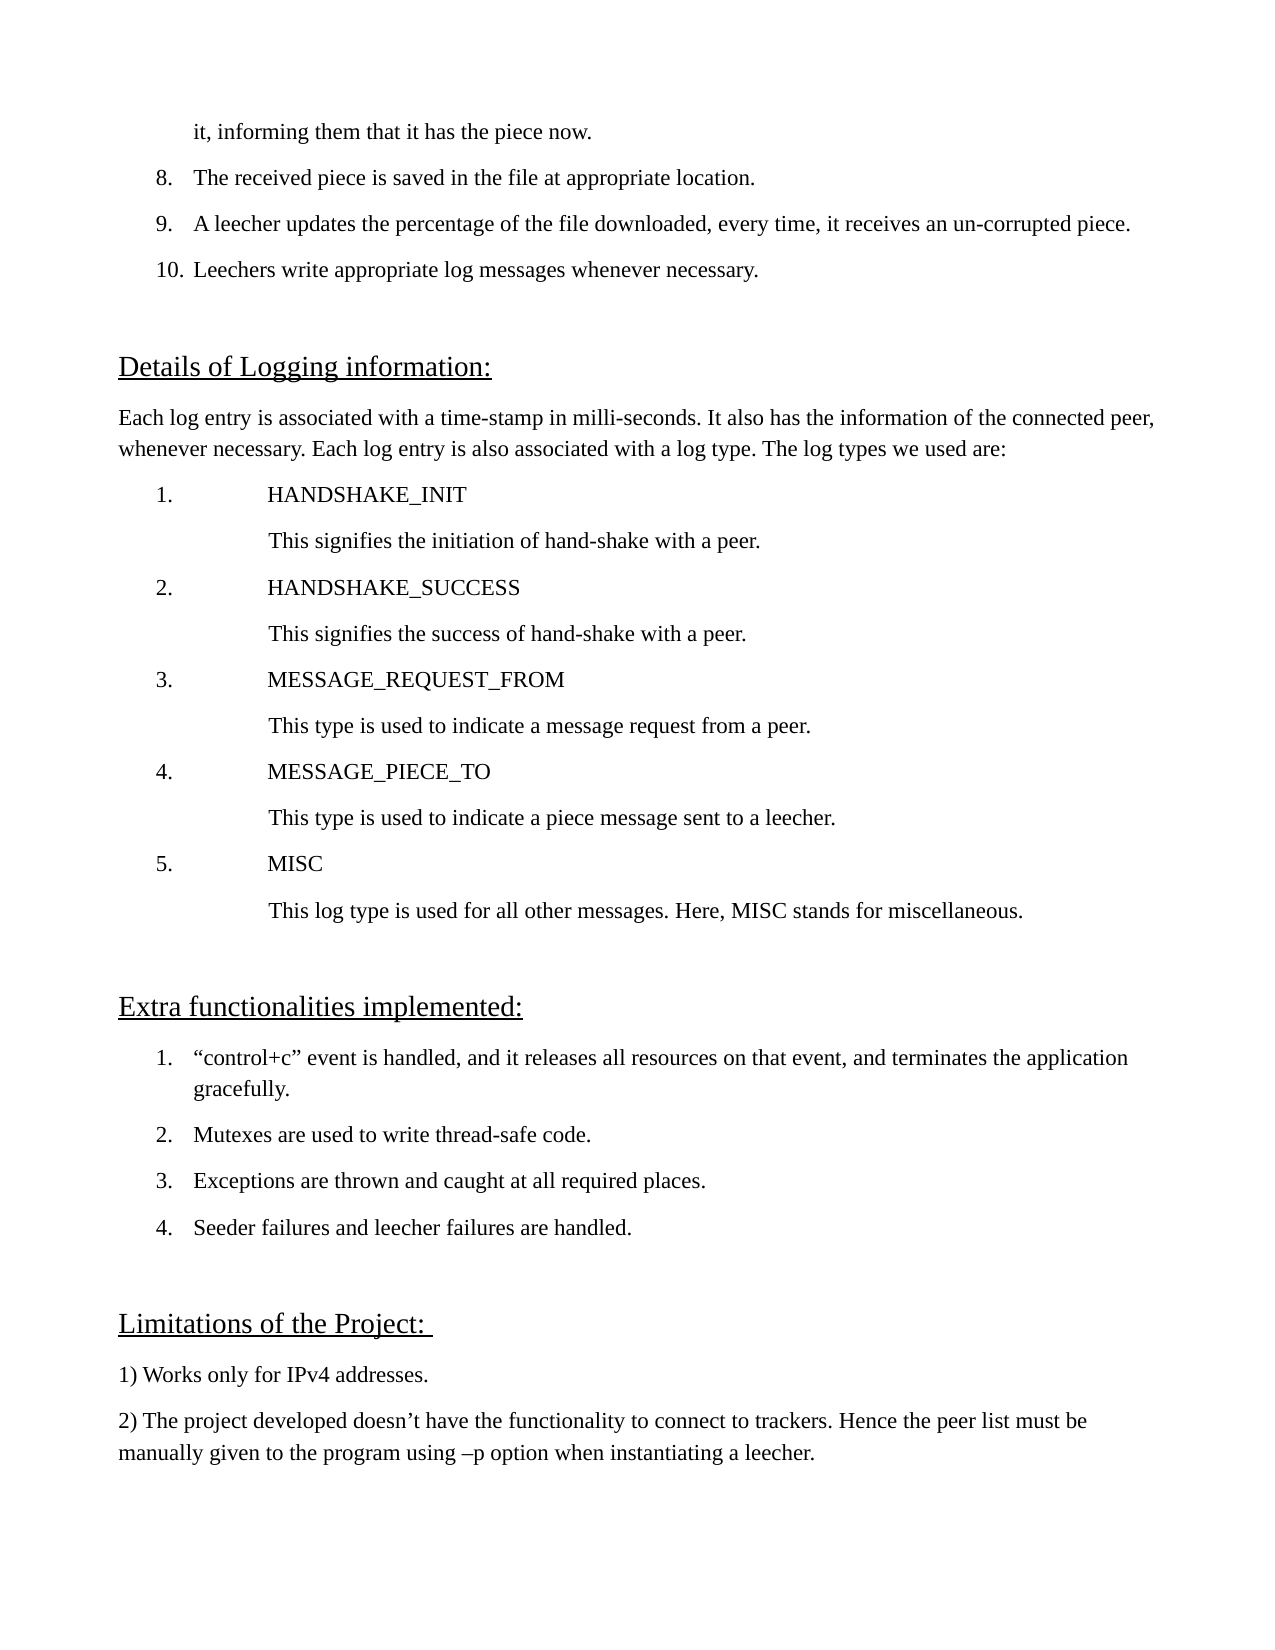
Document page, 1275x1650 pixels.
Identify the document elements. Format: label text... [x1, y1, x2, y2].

list HANDSHAKE_SUCCESS [156, 574, 1157, 600]
text Details of Logging information: [118, 349, 1157, 382]
text Each log entry is associated with a time-stamp in milli-seconds. It also has the information of the connected peer, whenever necessary. Each log entry is also associated with a log type. The log types we used are: [118, 404, 1157, 462]
list Mutexes are used to write thread-safe code. [156, 1121, 1157, 1148]
list Leechers write appropriate log messages whenever necessary. [156, 257, 1157, 283]
list This type is used to indicate a piece message sent to a leecher. [231, 804, 1157, 831]
list This signifies the success of hand-shake with a peer. [231, 620, 1157, 646]
list This signifies the initiation of hand-shake with a peer. [231, 527, 1157, 554]
list “control+c” event is handled, and it releases all resources on that event, and terminates the application gracefully. [156, 1044, 1157, 1102]
list This log type is used for all other messages. Here, MISC stands for miscellaneous. [231, 897, 1157, 923]
list Exceptions are thrown and caught at all required places. [156, 1168, 1157, 1194]
list MISC [156, 851, 1157, 877]
text 2) The project developed doesn’t have the functionality to connect to trackers. Hence the peer list must be manually given to the program using –p option when instantiating a leecher. [118, 1407, 1157, 1465]
text Limitations of the Project: [118, 1306, 1157, 1339]
list A leecher updates the percentage of the file downloaded, every time, it receives an un-corrupted piece. [156, 210, 1157, 237]
list MESSAGE_REQUEST_FROM [156, 666, 1157, 692]
list MESSAGE_PIECE_TO [156, 758, 1157, 784]
text Extra functionalities implemented: [118, 989, 1157, 1022]
list Seeder failures and leecher failures are handled. [156, 1214, 1157, 1240]
list HANDSHAKE_INIT [156, 481, 1157, 508]
list The received piece is saved in the file at appropriate location. [156, 164, 1157, 191]
list it, informing them that it has the piece now. [156, 118, 1157, 144]
list This type is used to indicate a message request from a peer. [231, 712, 1157, 738]
text 1) Works only for IPv4 addresses. [118, 1361, 1157, 1387]
